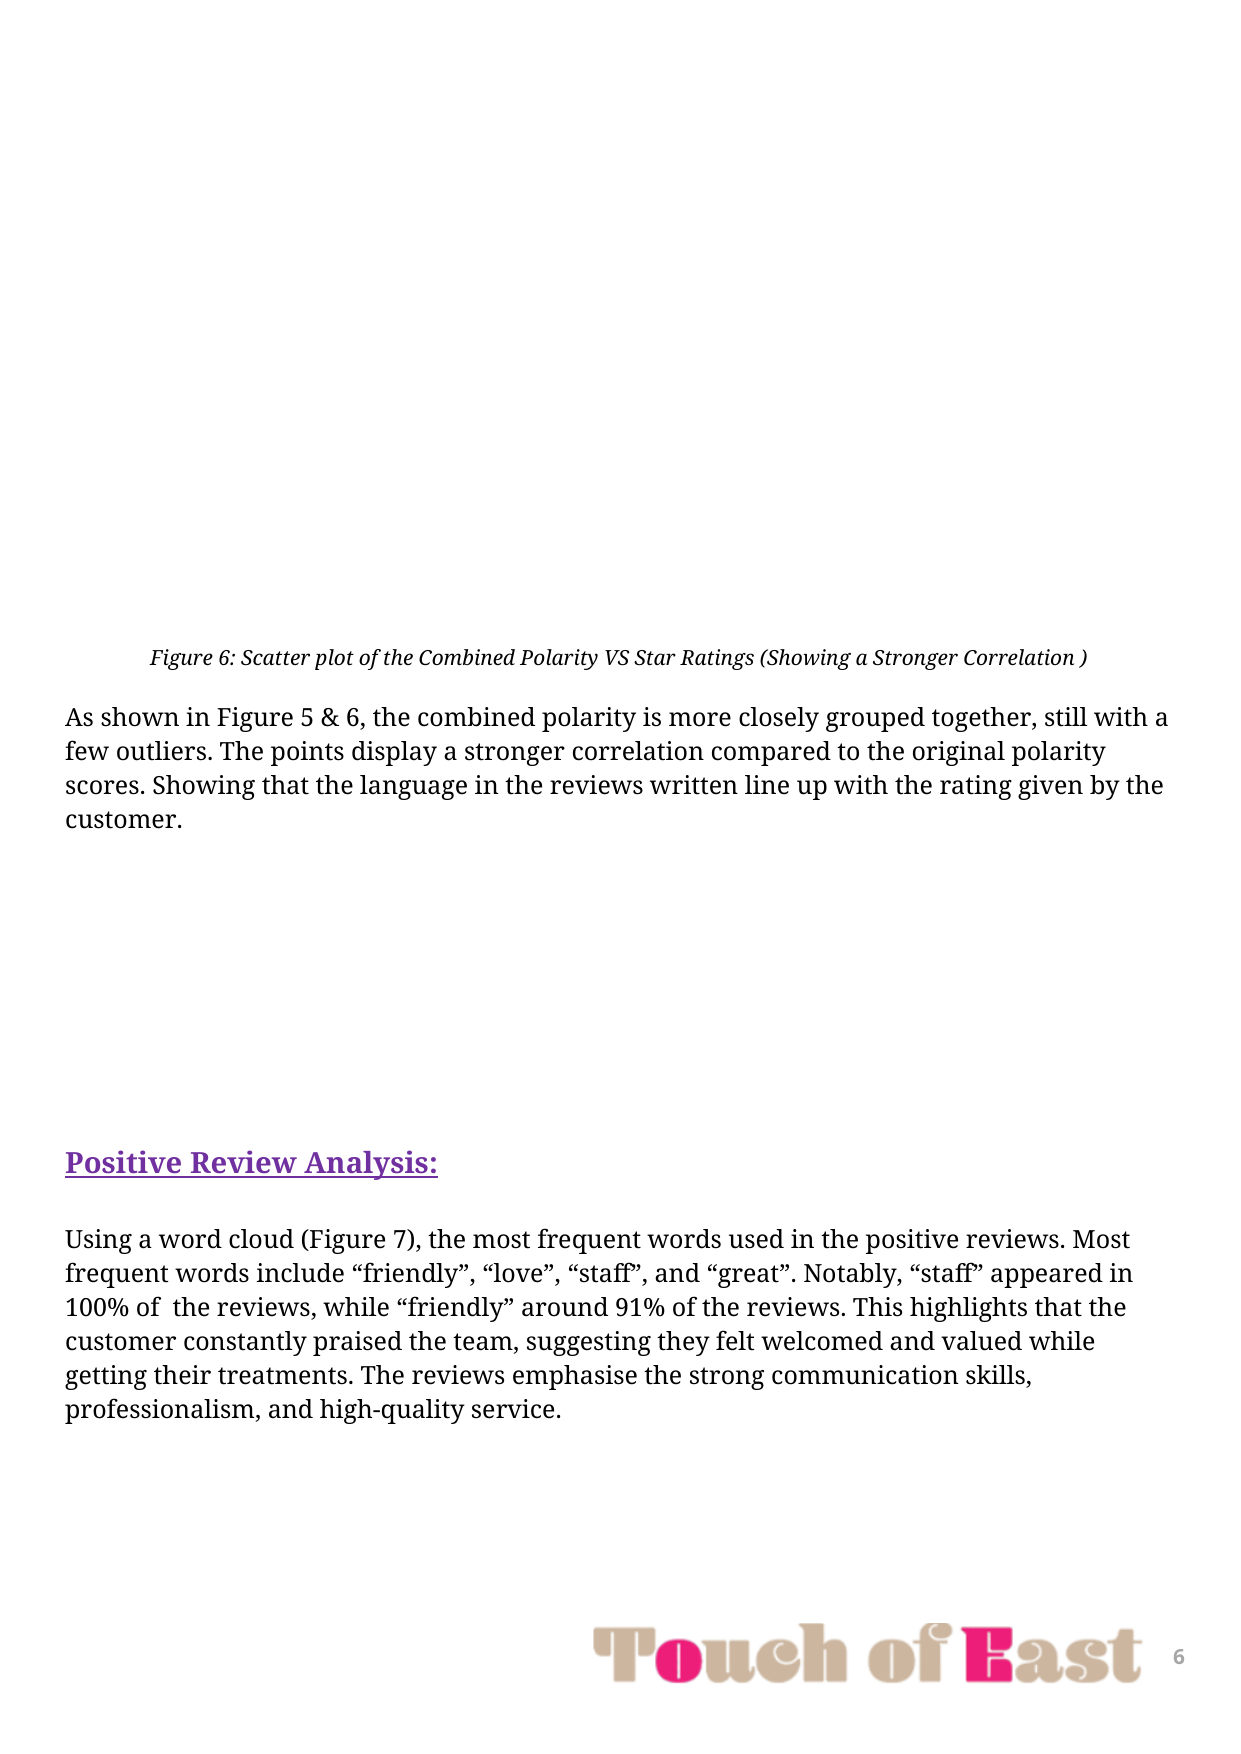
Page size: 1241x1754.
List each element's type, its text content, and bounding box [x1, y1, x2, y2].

text Figure 6: Scatter plot of the Combined Polarity VS Star Ratings (Showing a Stronger Correlation ) [65, 643, 1175, 671]
text Positive Review Analysis: [65, 1142, 1175, 1182]
text Using a word cloud (Figure 7), the most frequent words used in the positive reviews. Most frequent words include “friendly”, “love”, “staff”, and “great”. Notably, “staff” appeared in 100% of the reviews, while “friendly” around 91% of the reviews. This highlights that the customer constantly praised the team, suggesting they felt welcomed and valued while getting their treatments. The reviews emphasise the strong communication skills, professionalism, and high-quality service. [65, 1222, 1175, 1426]
text As shown in Figure 5 & 6, the combined polarity is more closely grouped together, still with a few outliers. The points display a stronger correlation compared to the original polarity scores. Showing that the language in the reviews written line up with the rating given by the customer. [65, 699, 1175, 836]
